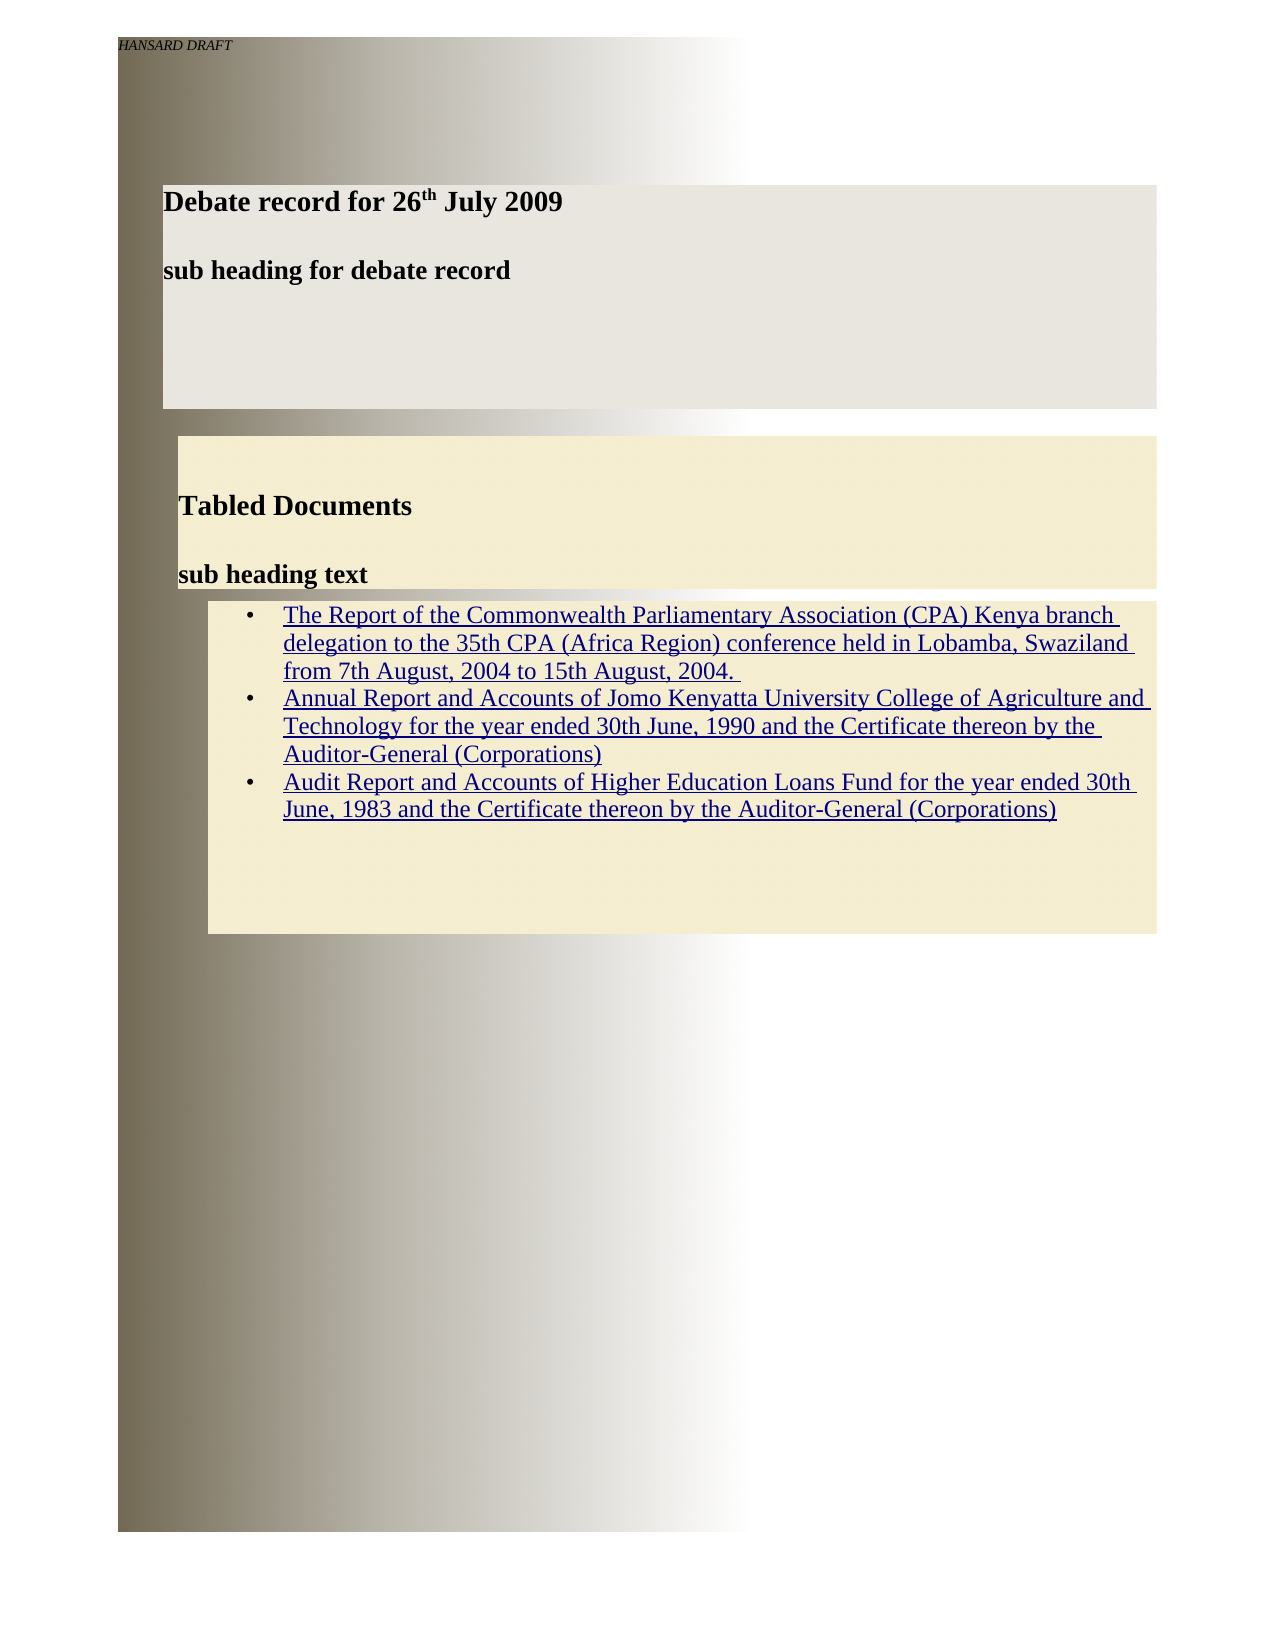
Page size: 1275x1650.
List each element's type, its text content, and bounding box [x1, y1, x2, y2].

list Audit Report and Accounts of Higher Education Loans Fund for the year ended 30th June, 1983 and the Certificate thereon by the Auditor-General (Corporations) [246, 768, 1157, 823]
subtitle Debate record for 26th July 2009 [163, 186, 1157, 218]
subtitle sub heading for debate record [163, 255, 1157, 285]
picture [118, 37, 1157, 1532]
list The Report of the Commonwealth Parliamentary Association (CPA) Kenya branch delegation to the 35th CPA (Africa Region) conference held in Lobamba, Swaziland from 7th August, 2004 to 15th August, 2004. [246, 601, 1157, 684]
list Annual Report and Accounts of Jomo Kenyatta University College of Agriculture and Technology for the year ended 30th June, 1990 and the Certificate thereon by the Auditor-General (Corporations) [246, 684, 1157, 768]
subtitle Tabled Documents [178, 489, 1157, 521]
subtitle sub heading text [178, 559, 1157, 589]
